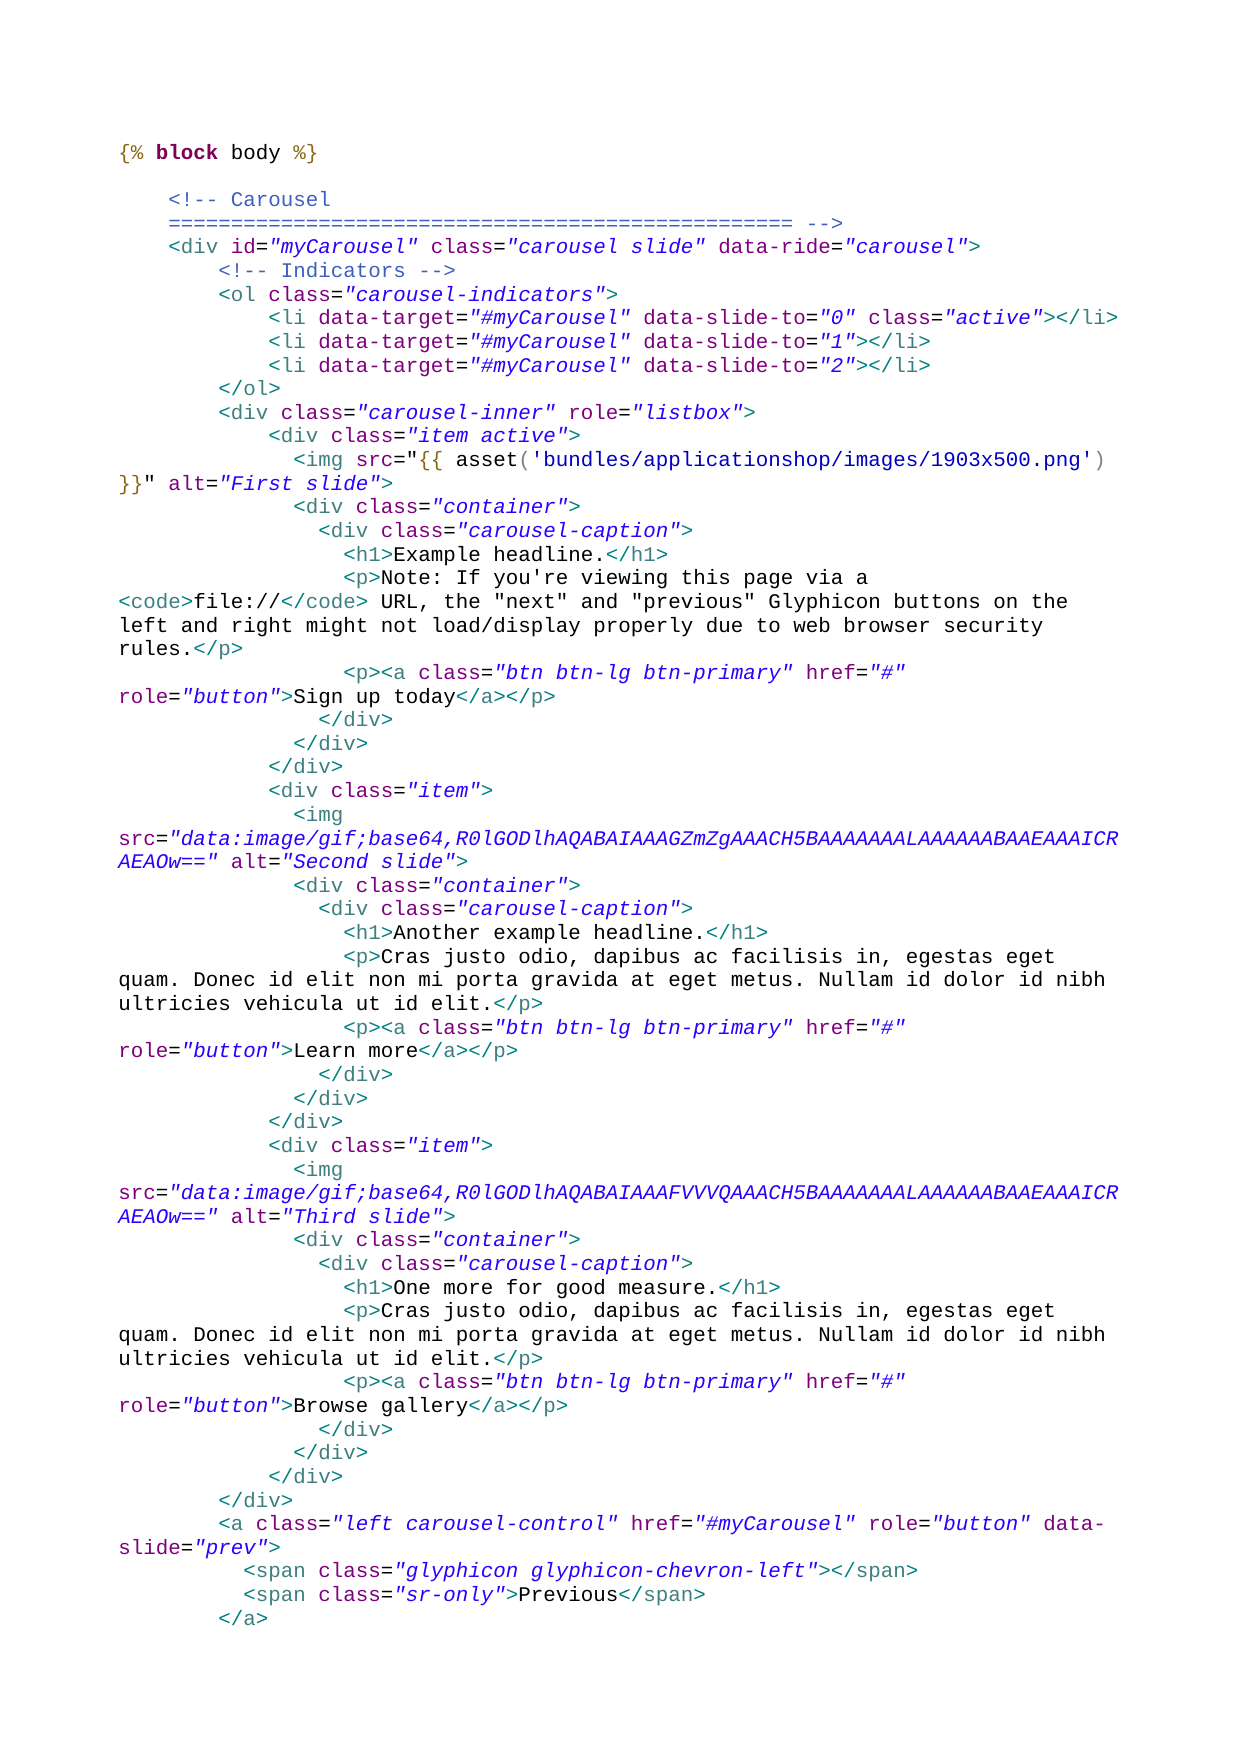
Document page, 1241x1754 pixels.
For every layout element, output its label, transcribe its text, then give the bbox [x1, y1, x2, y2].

text <span class="glyphicon glyphicon-chevron-left"></span> [118, 1561, 1122, 1584]
text <div class="container"> [118, 1229, 1122, 1253]
text <p>Cras justo odio, dapibus ac facilisis in, egestas eget quam. Donec id elit non mi porta gravida at eget metus. Nullam id dolor id nibh ultricies vehicula ut id elit.</p> [118, 946, 1122, 1017]
text </div> [118, 1088, 1122, 1111]
text <p>Cras justo odio, dapibus ac facilisis in, egestas eget quam. Donec id elit non mi porta gravida at eget metus. Nullam id dolor id nibh ultricies vehicula ut id elit.</p> [118, 1300, 1122, 1371]
text ================================================== --> [118, 213, 1122, 236]
text </div> [118, 1064, 1122, 1088]
text </div> [118, 1466, 1122, 1489]
text <p>Note: If you're viewing this page via a <code>file://</code> URL, the "next" and "previous" Glyphicon buttons on the left and right might not load/display properly due to web browser security rules.</p> [118, 567, 1122, 662]
text <p><a class="btn btn-lg btn-primary" href="#" role="button">Learn more</a></p> [118, 1017, 1122, 1064]
text </div> [118, 1111, 1122, 1135]
text <img src="data:image/gif;base64,R0lGODlhAQABAIAAAGZmZgAAACH5BAAAAAAALAAAAAABAAEAAAICRAEAOw==" alt="Second slide"> [118, 804, 1122, 875]
text <div class="item active"> [118, 426, 1122, 449]
text <a class="left carousel-control" href="#myCarousel" role="button" data-slide="prev"> [118, 1513, 1122, 1561]
text <div class="carousel-caption"> [118, 898, 1122, 922]
text <img src="data:image/gif;base64,R0lGODlhAQABAIAAAFVVVQAAACH5BAAAAAAALAAAAAABAAEAAAICRAEAOw==" alt="Third slide"> [118, 1158, 1122, 1229]
text <div class="carousel-caption"> [118, 1253, 1122, 1277]
text <div class="item"> [118, 1135, 1122, 1158]
text <li data-target="#myCarousel" data-slide-to="1"></li> [118, 331, 1122, 354]
text <span class="sr-only">Previous</span> [118, 1584, 1122, 1608]
text </div> [118, 1419, 1122, 1442]
text <h1>One more for good measure.</h1> [118, 1277, 1122, 1300]
text <li data-target="#myCarousel" data-slide-to="2"></li> [118, 354, 1122, 378]
text <!-- Carousel [118, 189, 1122, 213]
text <div class="item"> [118, 780, 1122, 804]
text <div class="carousel-inner" role="listbox"> [118, 402, 1122, 426]
text <li data-target="#myCarousel" data-slide-to="0" class="active"></li> [118, 307, 1122, 331]
text </div> [118, 733, 1122, 757]
text <div class="carousel-caption"> [118, 520, 1122, 544]
text <p><a class="btn btn-lg btn-primary" href="#" role="button">Browse gallery</a></p> [118, 1371, 1122, 1419]
text </div> [118, 1489, 1122, 1513]
text </div> [118, 1442, 1122, 1466]
text </div> [118, 757, 1122, 780]
text <!-- Indicators --> [118, 260, 1122, 284]
text <div class="container"> [118, 496, 1122, 520]
text <ol class="carousel-indicators"> [118, 284, 1122, 307]
text <h1>Example headline.</h1> [118, 544, 1122, 567]
text </div> [118, 709, 1122, 733]
text <h1>Another example headline.</h1> [118, 922, 1122, 946]
text </a> [118, 1608, 1122, 1631]
text {% block body %} [118, 142, 1122, 165]
text </ol> [118, 378, 1122, 402]
text <img src="{{ asset('bundles/applicationshop/images/1903x500.png') }}" alt="First slide"> [118, 449, 1122, 496]
text <div class="container"> [118, 875, 1122, 898]
text <p><a class="btn btn-lg btn-primary" href="#" role="button">Sign up today</a></p> [118, 662, 1122, 709]
text <div id="myCarousel" class="carousel slide" data-ride="carousel"> [118, 236, 1122, 260]
